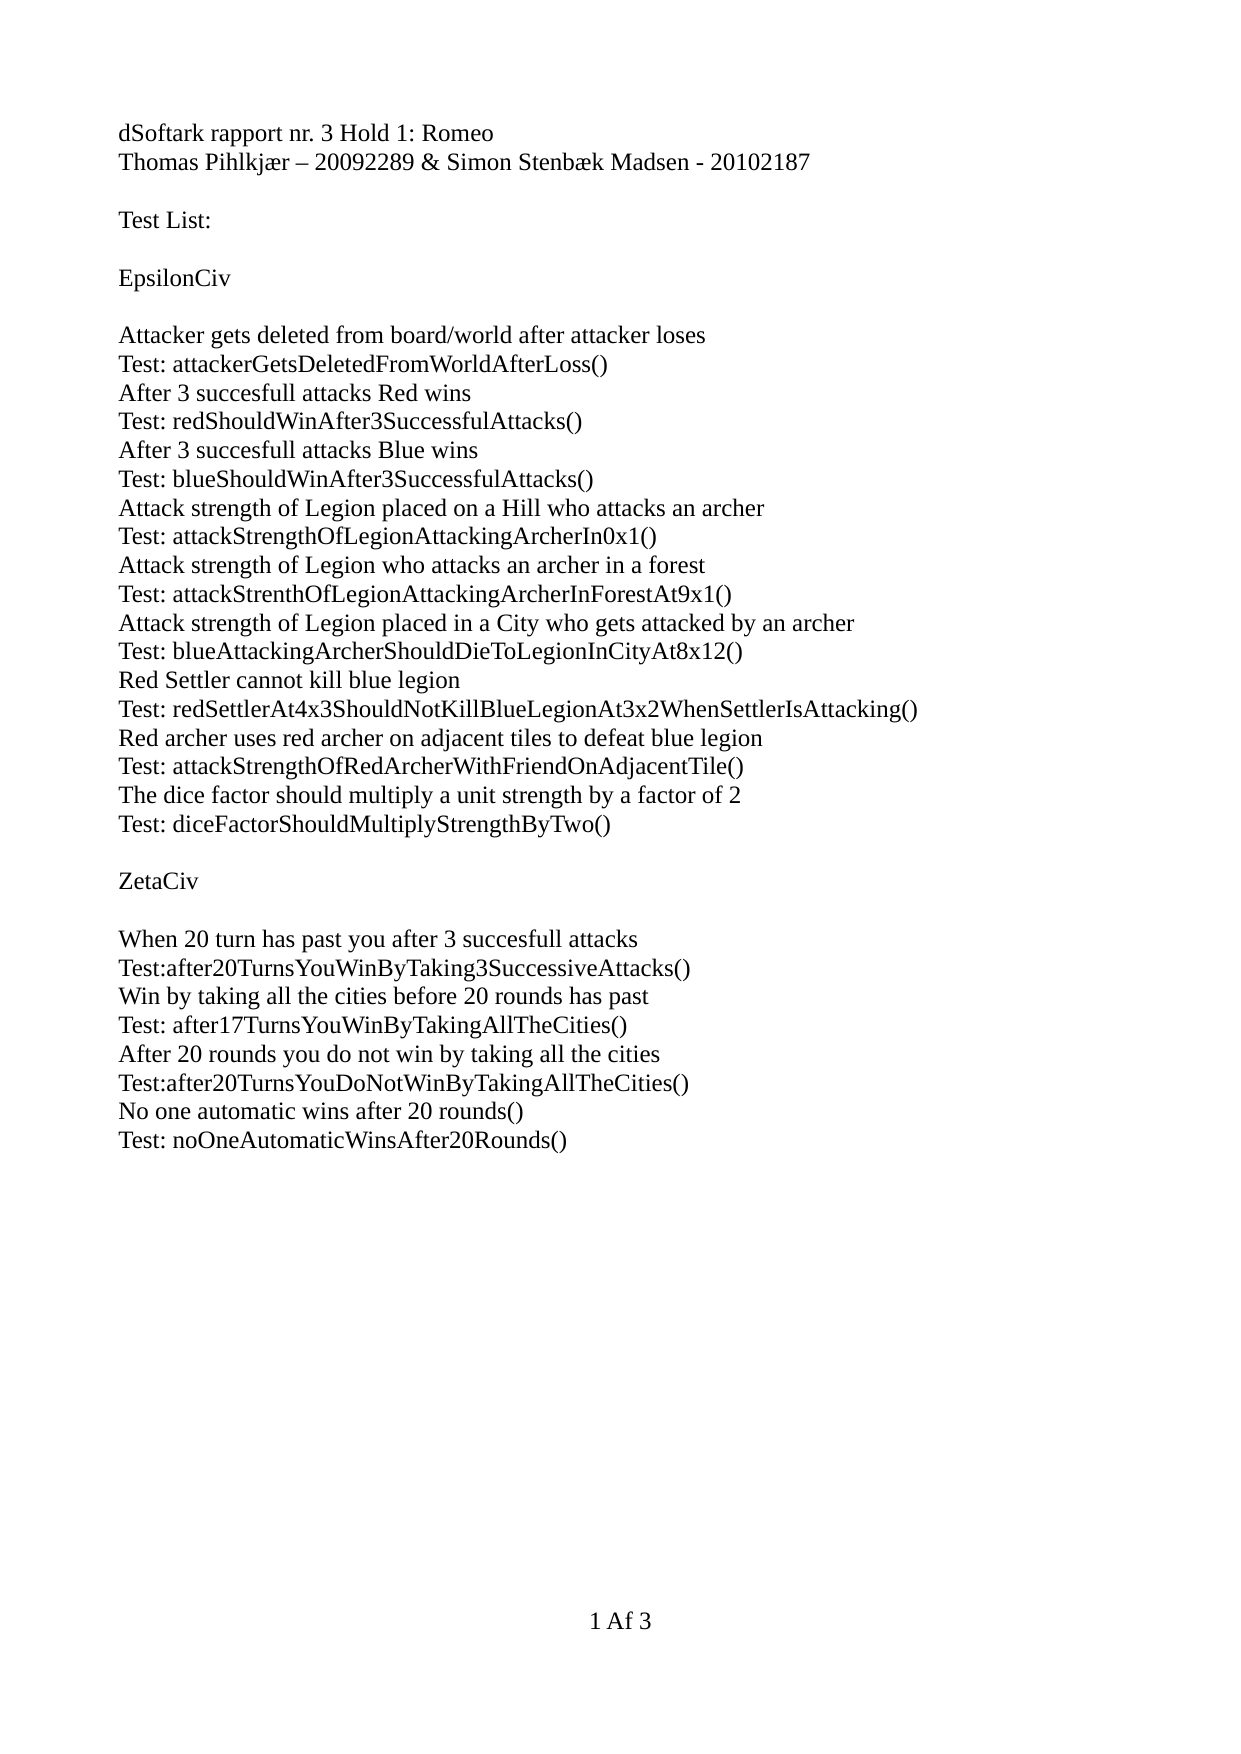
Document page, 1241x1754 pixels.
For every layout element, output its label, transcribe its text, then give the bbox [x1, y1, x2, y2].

text Test: attackStrengthOfLegionAttackingArcherIn0x1() [118, 521, 1122, 550]
text Attack strength of Legion placed in a City who gets attacked by an archer [118, 608, 1122, 636]
text Test: redShouldWinAfter3SuccessfulAttacks() [118, 406, 1122, 435]
text Attack strength of Legion placed on a Hill who attacks an archer [118, 493, 1122, 521]
text Test: after17TurnsYouWinByTakingAllTheCities() [118, 1010, 1122, 1039]
text After 3 succesfull attacks Red wins [118, 378, 1122, 406]
text Win by taking all the cities before 20 rounds has past [118, 981, 1122, 1010]
text EpsilonCiv [118, 263, 1122, 291]
text The dice factor should multiply a unit strength by a factor of 2 [118, 780, 1122, 809]
text Test:after20TurnsYouDoNotWinByTakingAllTheCities() [118, 1068, 1122, 1096]
text Test: blueShouldWinAfter3SuccessfulAttacks() [118, 464, 1122, 493]
text Test: redSettlerAt4x3ShouldNotKillBlueLegionAt3x2WhenSettlerIsAttacking() [118, 694, 1122, 723]
text No one automatic wins after 20 rounds() [118, 1096, 1122, 1125]
text After 3 succesfull attacks Blue wins [118, 435, 1122, 464]
text Test List: [118, 205, 1122, 234]
text Test: blueAttackingArcherShouldDieToLegionInCityAt8x12() [118, 636, 1122, 665]
text After 20 rounds you do not win by taking all the cities [118, 1039, 1122, 1068]
text Test: noOneAutomaticWinsAfter20Rounds() [118, 1125, 1122, 1154]
text Test: diceFactorShouldMultiplyStrengthByTwo() [118, 809, 1122, 838]
text Attacker gets deleted from board/world after attacker loses [118, 320, 1122, 349]
text Test: attackStrengthOfRedArcherWithFriendOnAdjacentTile() [118, 751, 1122, 780]
text Attack strength of Legion who attacks an archer in a forest [118, 550, 1122, 579]
text ZetaCiv [118, 866, 1122, 895]
text Test:after20TurnsYouWinByTaking3SuccessiveAttacks() [118, 953, 1122, 981]
text When 20 turn has past you after 3 succesfull attacks [118, 924, 1122, 953]
text Test: attackStrenthOfLegionAttackingArcherInForestAt9x1() [118, 579, 1122, 608]
text Test: attackerGetsDeletedFromWorldAfterLoss() [118, 349, 1122, 378]
text Red Settler cannot kill blue legion [118, 665, 1122, 694]
text Red archer uses red archer on adjacent tiles to defeat blue legion [118, 723, 1122, 751]
